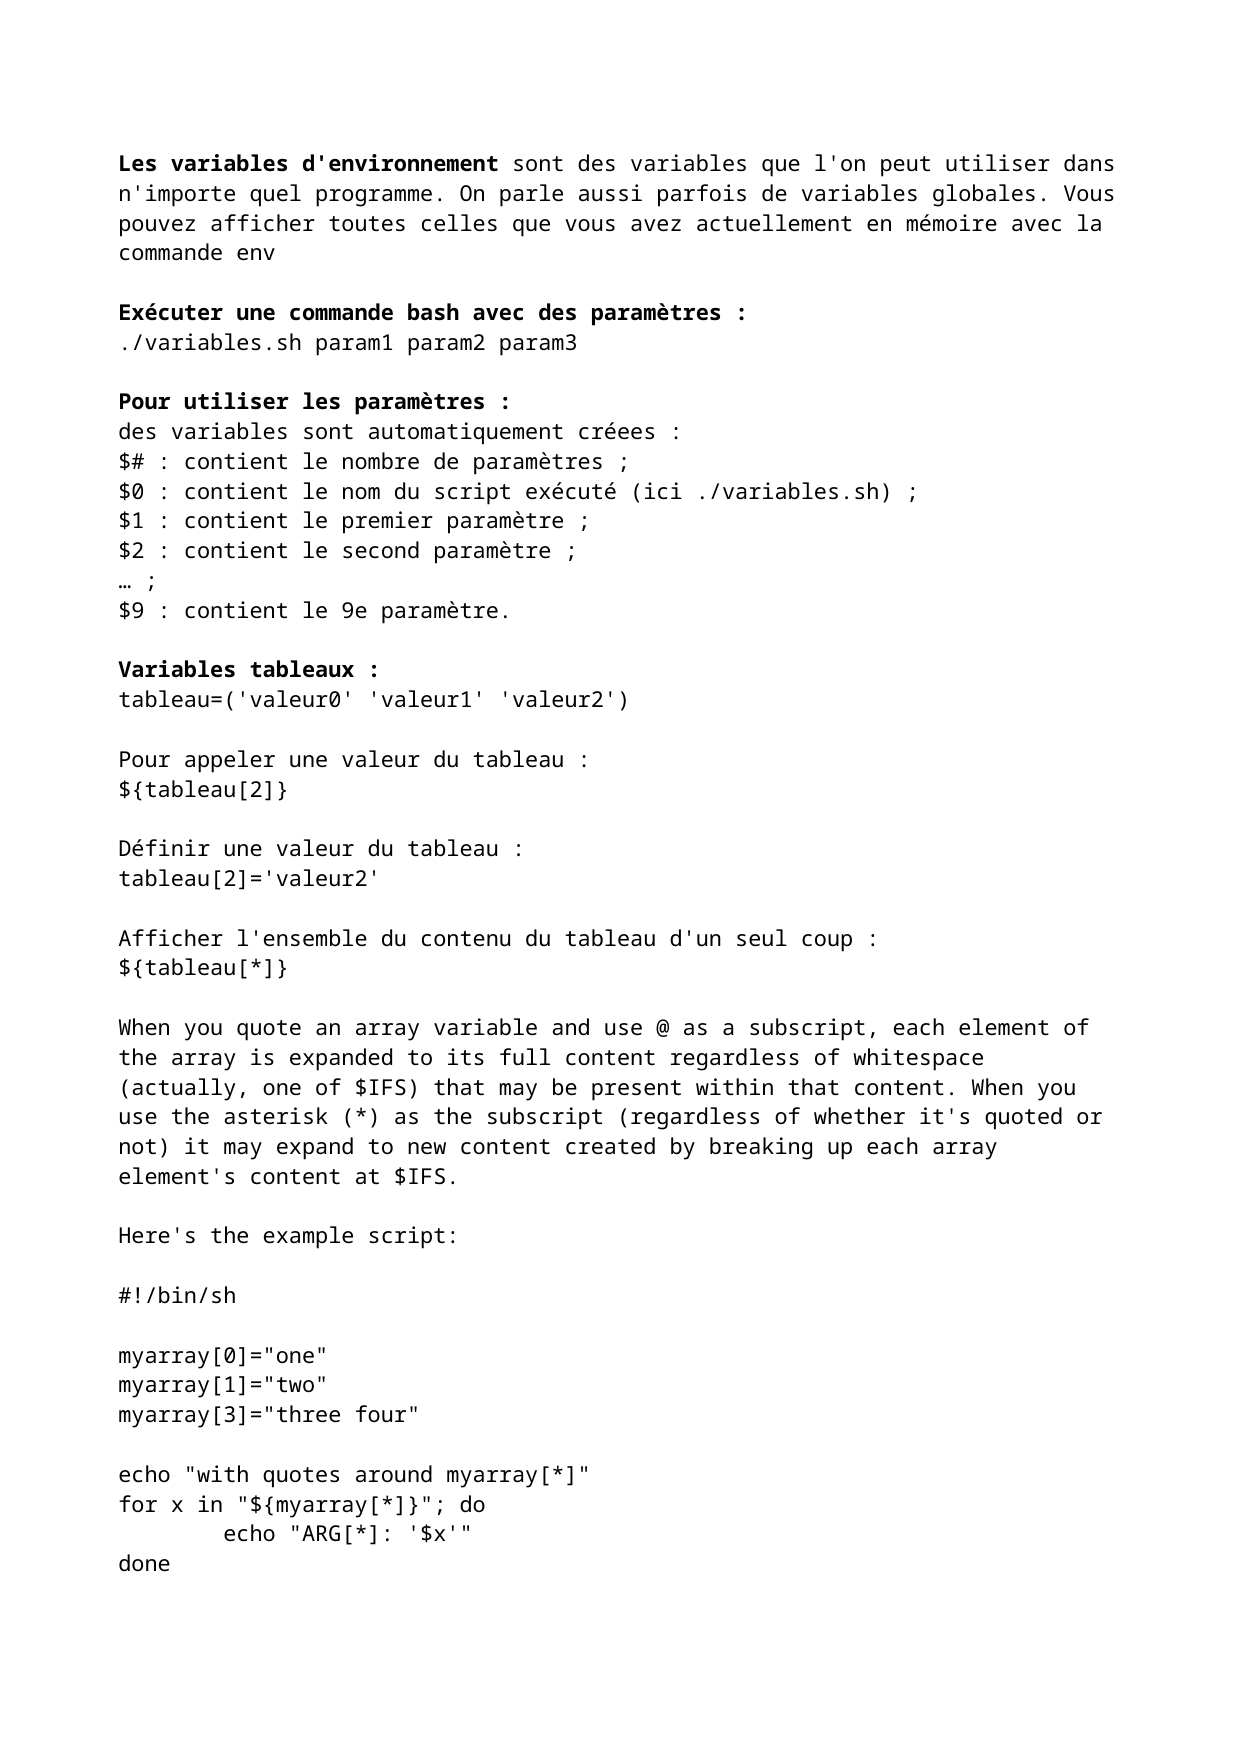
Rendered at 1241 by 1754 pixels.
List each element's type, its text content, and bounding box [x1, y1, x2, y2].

text tableau[2]='valeur2' [118, 863, 1122, 893]
text ./variables.sh param1 param2 param3 [118, 327, 1122, 356]
text $9 : contient le 9e paramètre. [118, 595, 1122, 624]
text Afficher l'ensemble du contenu du tableau d'un seul coup : [118, 922, 1122, 952]
text done [118, 1548, 1122, 1578]
text Exécuter une commande bash avec des paramètres : [118, 297, 1122, 327]
text echo "with quotes around myarray[*]" [118, 1459, 1122, 1488]
text Here's the example script: [118, 1220, 1122, 1250]
text $1 : contient le premier paramètre ; [118, 505, 1122, 535]
text #!/bin/sh [118, 1280, 1122, 1310]
text $# : contient le nombre de paramètres ; [118, 446, 1122, 476]
text des variables sont automatiquement créees : [118, 416, 1122, 446]
text echo "ARG[*]: '$x'" [118, 1518, 1122, 1548]
text $2 : contient le second paramètre ; [118, 535, 1122, 565]
text myarray[1]="two" [118, 1369, 1122, 1399]
text When you quote an array variable and use @ as a subscript, each element of the array is expanded to its full content regardless of whitespace (actually, one of $IFS) that may be present within that content. When you use the asterisk (*) as the subscript (regardless of whether it's quoted or not) it may expand to new content created by breaking up each array element's content at $IFS. [118, 1012, 1122, 1191]
text ${tableau[*]} [118, 952, 1122, 982]
text tableau=('valeur0' 'valeur1' 'valeur2') [118, 684, 1122, 714]
text … ; [118, 565, 1122, 595]
text Variables tableaux : [118, 654, 1122, 684]
text for x in "${myarray[*]}"; do [118, 1488, 1122, 1518]
text Les variables d'environnement sont des variables que l'on peut utiliser dans n'importe quel programme. On parle aussi parfois de variables globales. Vous pouvez afficher toutes celles que vous avez actuellement en mémoire avec la commande env [118, 148, 1122, 267]
text myarray[0]="one" [118, 1339, 1122, 1369]
text Pour appeler une valeur du tableau : [118, 744, 1122, 773]
text Pour utiliser les paramètres : [118, 386, 1122, 416]
text ${tableau[2]} [118, 773, 1122, 803]
text $0 : contient le nom du script exécuté (ici ./variables.sh) ; [118, 476, 1122, 505]
text Définir une valeur du tableau : [118, 833, 1122, 863]
text myarray[3]="three four" [118, 1399, 1122, 1429]
